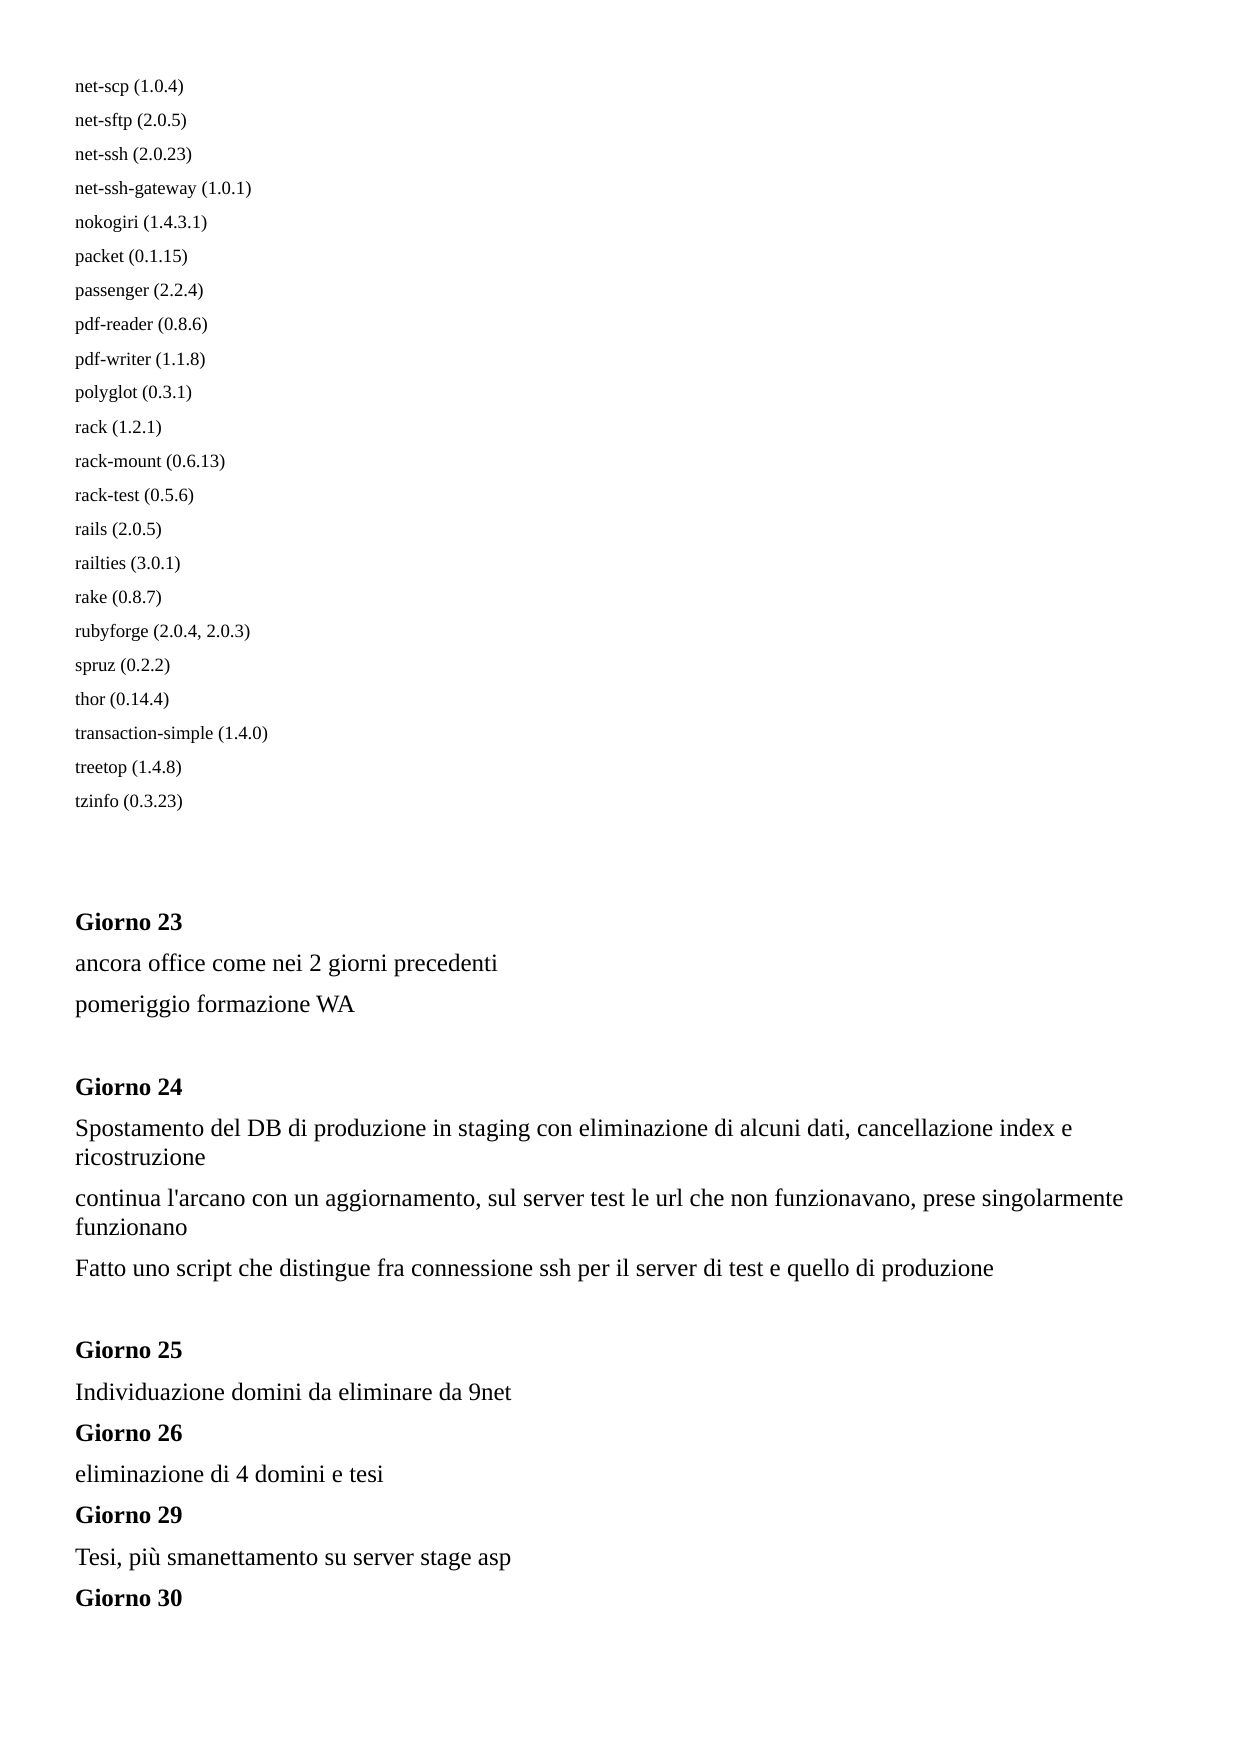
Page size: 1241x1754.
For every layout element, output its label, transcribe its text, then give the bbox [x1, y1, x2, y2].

text thor (0.14.4) [75, 688, 1162, 709]
text transaction-simple (1.4.0) [75, 722, 1162, 744]
text pdf-reader (0.8.6) [75, 313, 1162, 335]
text nokogiri (1.4.3.1) [75, 211, 1162, 233]
text Giorno 25 [75, 1336, 1162, 1364]
text railties (3.0.1) [75, 552, 1162, 573]
text Giorno 29 [75, 1501, 1162, 1529]
text polyglot (0.3.1) [75, 381, 1162, 403]
text rubyforge (2.0.4, 2.0.3) [75, 620, 1162, 641]
text eliminazione di 4 domini e tesi [75, 1459, 1162, 1488]
text rails (2.0.5) [75, 518, 1162, 539]
text Tesi, più smanettamento su server stage asp [75, 1542, 1162, 1571]
text pomeriggio formazione WA [75, 989, 1162, 1018]
text passenger (2.2.4) [75, 279, 1162, 301]
text packet (0.1.15) [75, 245, 1162, 267]
text rack-test (0.5.6) [75, 484, 1162, 505]
text rake (0.8.7) [75, 586, 1162, 607]
text net-sftp (2.0.5) [75, 109, 1162, 131]
text Individuazione domini da eliminare da 9net [75, 1377, 1162, 1406]
text Fatto uno script che distingue fra connessione ssh per il server di test e quello di produzione [75, 1253, 1162, 1282]
text Giorno 24 [75, 1072, 1162, 1101]
text ancora office come nei 2 giorni precedenti [75, 948, 1162, 977]
text Giorno 23 [75, 907, 1162, 936]
text pdf-writer (1.1.8) [75, 347, 1162, 369]
text net-ssh-gateway (1.0.1) [75, 177, 1162, 199]
text Giorno 30 [75, 1583, 1162, 1612]
text treetop (1.4.8) [75, 756, 1162, 778]
text rack-mount (0.6.13) [75, 449, 1162, 471]
text net-ssh (2.0.23) [75, 143, 1162, 164]
text Spostamento del DB di produzione in staging con eliminazione di alcuni dati, cancellazione index e ricostruzione [75, 1113, 1162, 1171]
text Giorno 26 [75, 1418, 1162, 1447]
text rack (1.2.1) [75, 416, 1162, 437]
text spruz (0.2.2) [75, 654, 1162, 676]
text continua l'arcano con un aggiornamento, sul server test le url che non funzionavano, prese singolarmente funzionano [75, 1183, 1162, 1241]
text tzinfo (0.3.23) [75, 790, 1162, 812]
text net-scp (1.0.4) [75, 75, 1162, 96]
